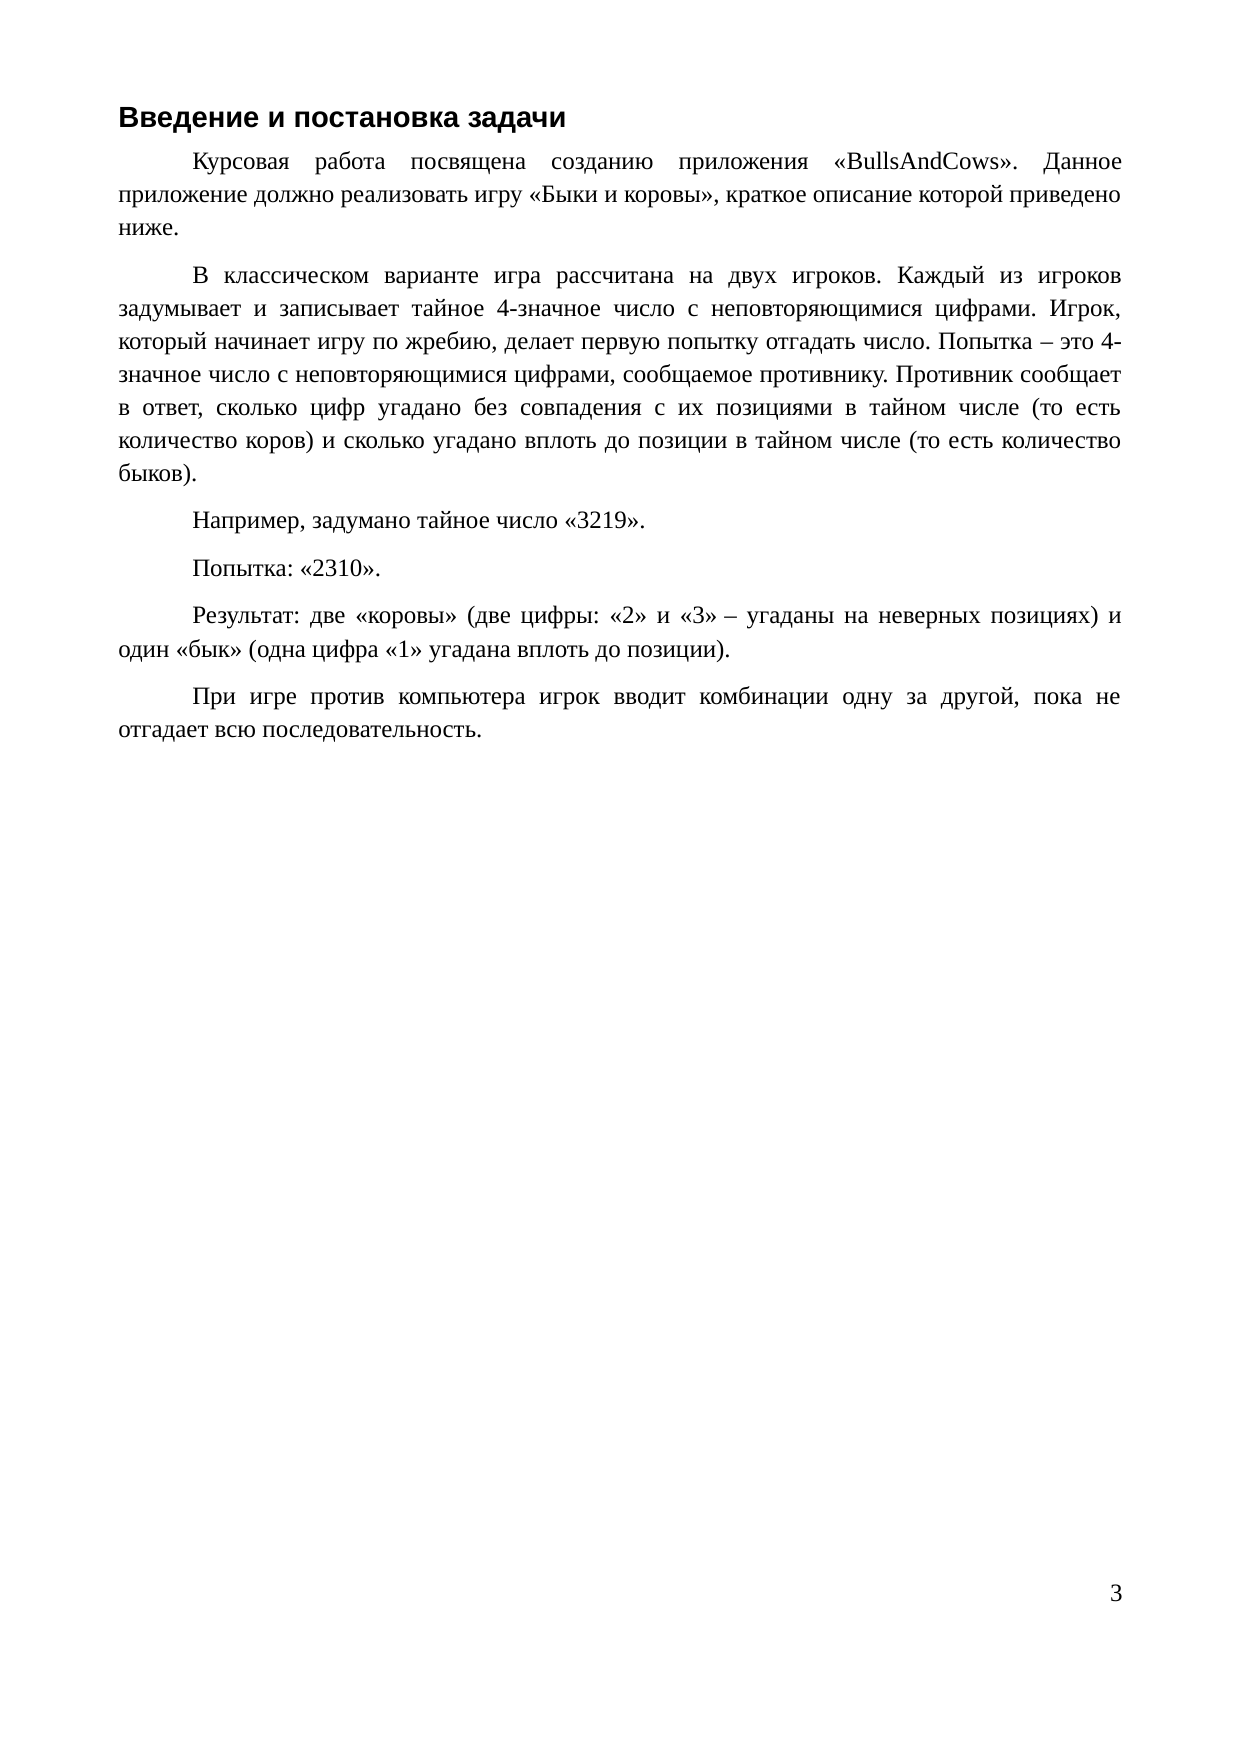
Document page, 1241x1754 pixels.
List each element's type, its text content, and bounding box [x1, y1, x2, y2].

text В классическом варианте игра рассчитана на двух игроков. Каждый из игроков задумывает и записывает тайное 4-значное число с неповторяющимися цифрами. Игрок, который начинает игру по жребию, делает первую попытку отгадать число. Попытка – это 4-значное число с неповторяющимися цифрами, сообщаемое противнику. Противник сообщает в ответ, сколько цифр угадано без совпадения с их позициями в тайном числе (то есть количество коров) и сколько угадано вплоть до позиции в тайном числе (то есть количество быков). [118, 260, 1122, 487]
text Например, задумано тайное число «3219». [118, 505, 1122, 534]
text Результат: две «коровы» (две цифры: «2» и «3» – угаданы на неверных позициях) и один «бык» (одна цифра «1» угадана вплоть до позиции). [118, 601, 1122, 662]
text При игре против компьютера игрок вводит комбинации одну за другой, пока не отгадает всю последовательность. [118, 681, 1122, 743]
list Введение и постановка задачи [118, 100, 1122, 133]
text Курсовая работа посвящена созданию приложения «BullsAndCows». Данное приложение должно реализовать игру «Быки и коровы», краткое описание которой приведено ниже. [118, 146, 1122, 241]
text Попытка: «2310». [118, 553, 1122, 582]
